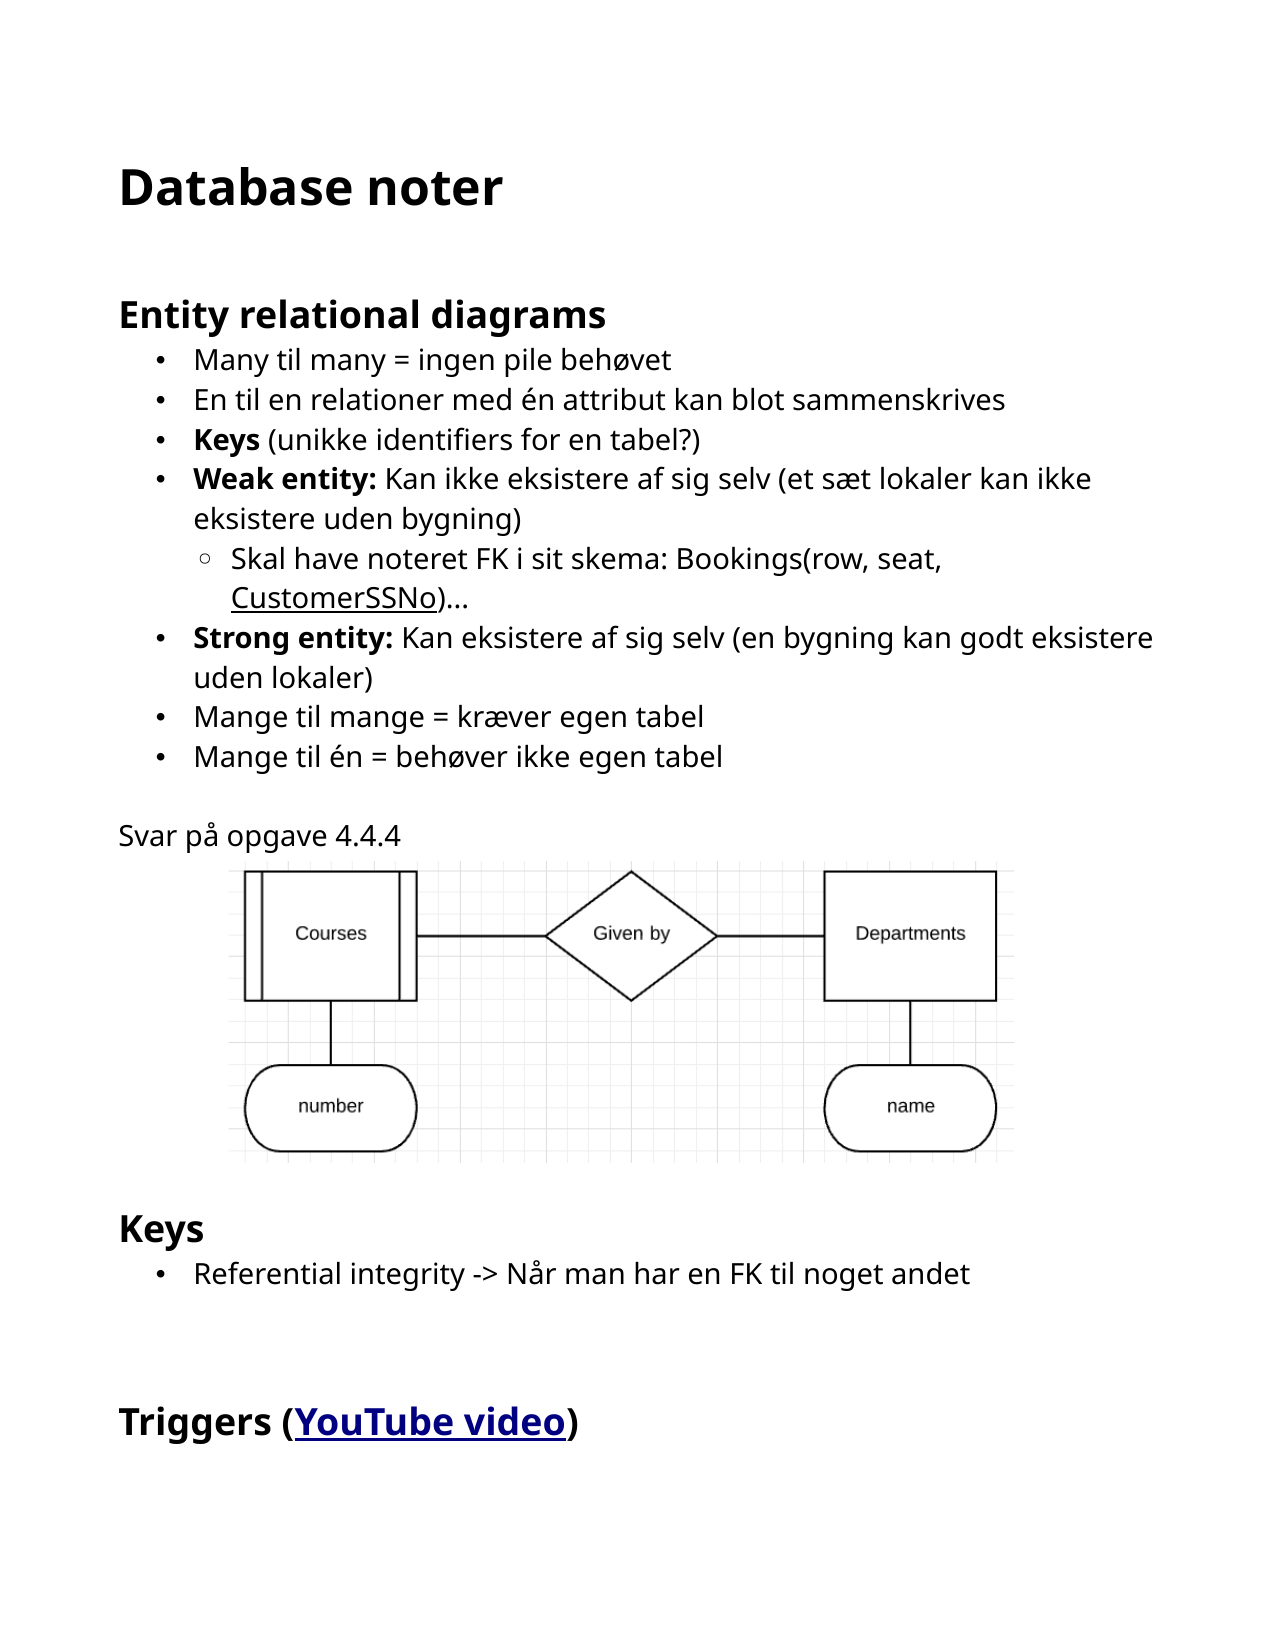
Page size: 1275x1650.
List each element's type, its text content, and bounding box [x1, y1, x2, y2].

list Referential integrity -> Når man har en FK til noget andet [156, 1253, 1157, 1293]
list Mange til mange = kræver egen tabel [156, 697, 1157, 736]
text Database noter [118, 152, 1157, 220]
list Strong entity: Kan eksistere af sig selv (en bygning kan godt eksistere uden lokaler) [156, 617, 1157, 697]
list Mange til én = behøver ikke egen tabel [156, 736, 1157, 776]
list Weak entity: Kan ikke eksistere af sig selv (et sæt lokaler kan ikke eksistere uden bygning) [156, 458, 1157, 538]
picture [228, 861, 1015, 1163]
text Svar på opgave 4.4.4 [118, 816, 1157, 855]
text Triggers (YouTube video) [118, 1395, 1157, 1446]
list Keys (unikke identifiers for en tabel?) [156, 419, 1157, 458]
list Skal have noteret FK i sit skema: Bookings(row, seat, CustomerSSNo)... [193, 538, 1157, 617]
list En til en relationer med én attribut kan blot sammenskrives [156, 379, 1157, 419]
text Entity relational diagrams [118, 288, 1157, 339]
text Keys [118, 1202, 1157, 1253]
list Many til many = ingen pile behøvet [156, 339, 1157, 379]
